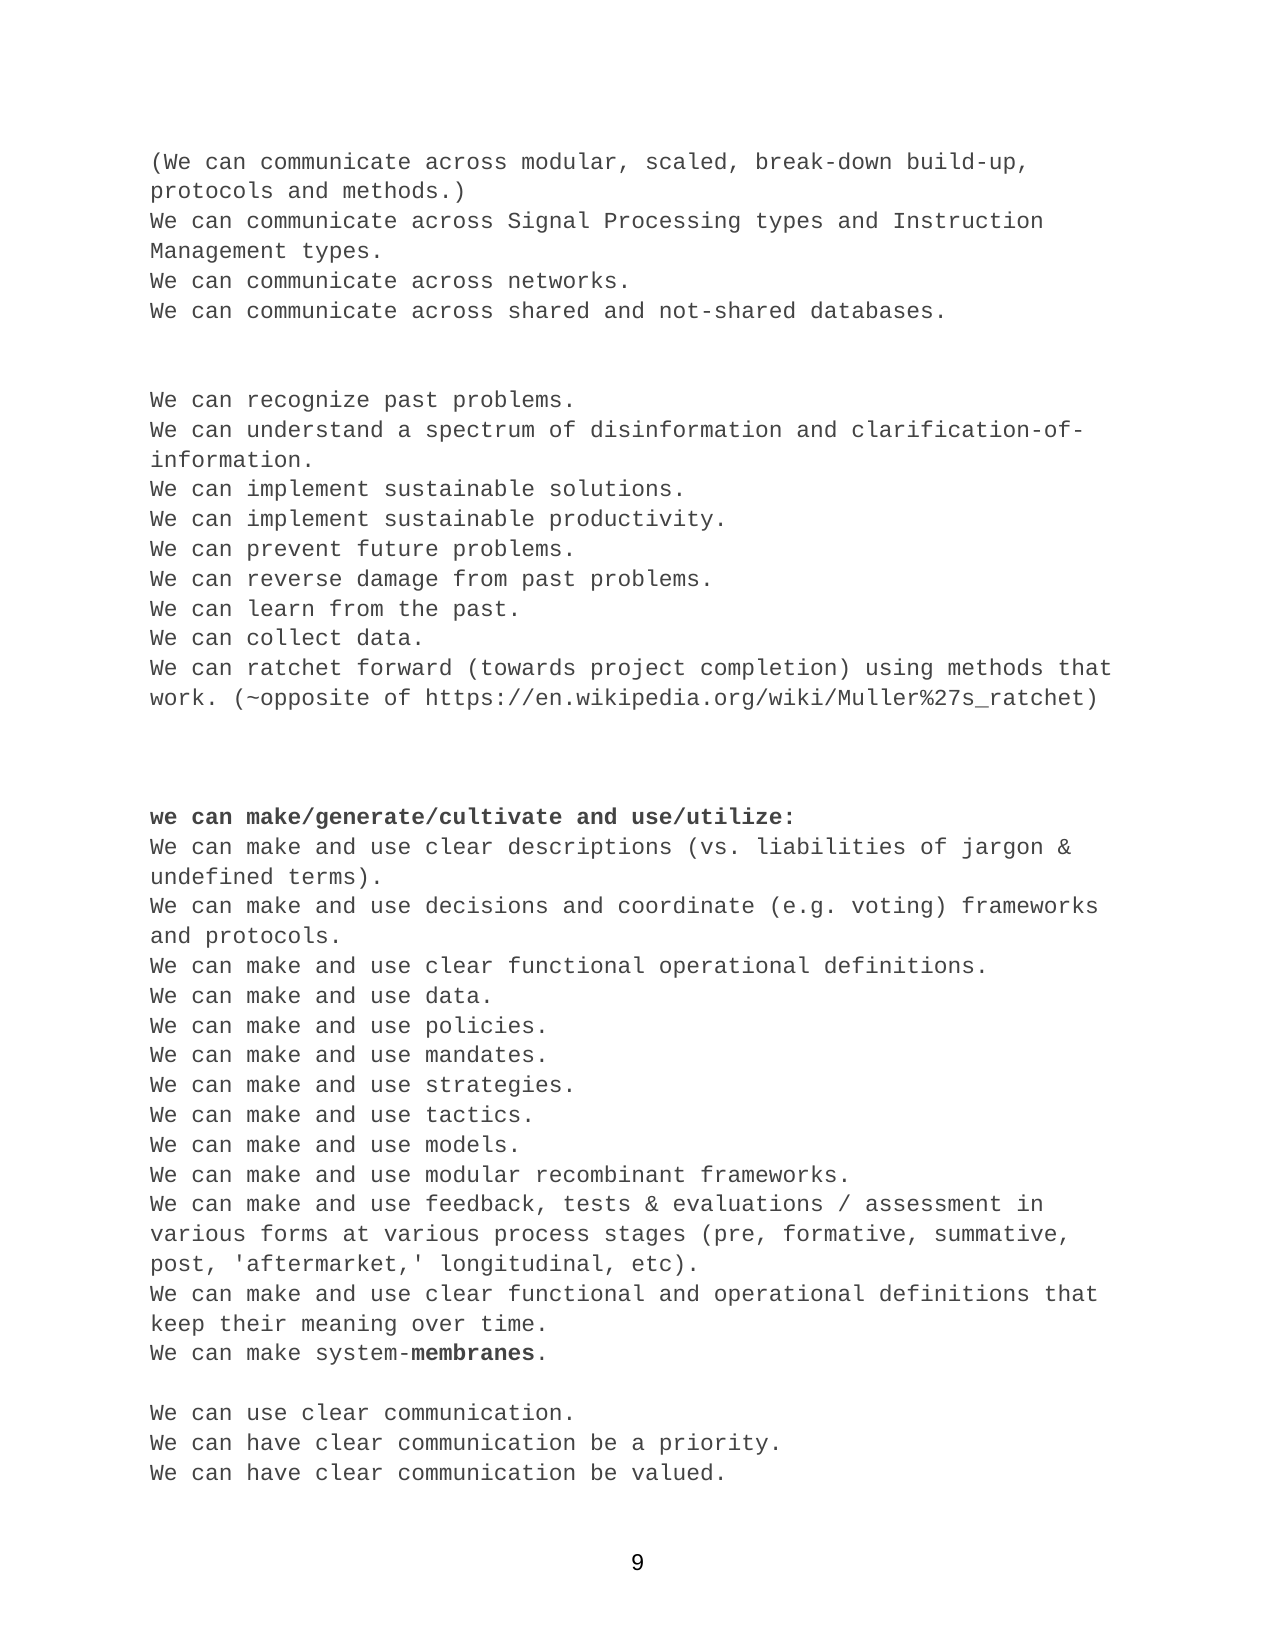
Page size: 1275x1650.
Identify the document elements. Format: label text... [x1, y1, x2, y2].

text We can make and use feedback, tests & evaluations / assessment in various forms at various process stages (pre, formative, summative, post, 'aftermarket,' longitudinal, etc). [150, 1193, 1125, 1278]
text We can make and use policies. [150, 1014, 1125, 1040]
text We can learn from the past. [150, 597, 1125, 623]
text We can make and use decisions and coordinate (e.g. voting) frameworks and protocols. [150, 895, 1125, 951]
text We can implement sustainable solutions. [150, 478, 1125, 504]
text We can make and use models. [150, 1133, 1125, 1159]
text (We can communicate across modular, scaled, break-down build-up, protocols and methods.) [150, 150, 1125, 206]
text We can recognize past problems. [150, 388, 1125, 414]
text We can make system-membranes. [150, 1342, 1125, 1368]
text We can make and use clear functional and operational definitions that keep their meaning over time. [150, 1282, 1125, 1338]
text We can reverse damage from past problems. [150, 567, 1125, 593]
text We can ratchet forward (towards project completion) using methods that work. (~opposite of https://en.wikipedia.org/wiki/Muller%27s_ratchet) [150, 656, 1125, 712]
text We can make and use clear descriptions (vs. liabilities of jargon & undefined terms). [150, 835, 1125, 891]
text we can make/generate/cultivate and use/utilize: [150, 805, 1125, 831]
text We can prevent future problems. [150, 537, 1125, 563]
text We can make and use mandates. [150, 1044, 1125, 1070]
text We can make and use clear functional operational definitions. [150, 954, 1125, 980]
text We can communicate across Signal Processing types and Instruction Management types. [150, 209, 1125, 265]
text We can have clear communication be valued. [150, 1461, 1125, 1487]
text We can use clear communication. [150, 1401, 1125, 1427]
text We can understand a spectrum of disinformation and clarification-of-information. [150, 418, 1125, 474]
text We can make and use tactics. [150, 1103, 1125, 1129]
text We can communicate across networks. [150, 269, 1125, 295]
text We can make and use strategies. [150, 1073, 1125, 1099]
text We can make and use modular recombinant frameworks. [150, 1163, 1125, 1189]
text We can collect data. [150, 627, 1125, 653]
text We can communicate across shared and not-shared databases. [150, 299, 1125, 325]
text We can make and use data. [150, 984, 1125, 1010]
text We can implement sustainable productivity. [150, 507, 1125, 533]
text We can have clear communication be a priority. [150, 1431, 1125, 1457]
